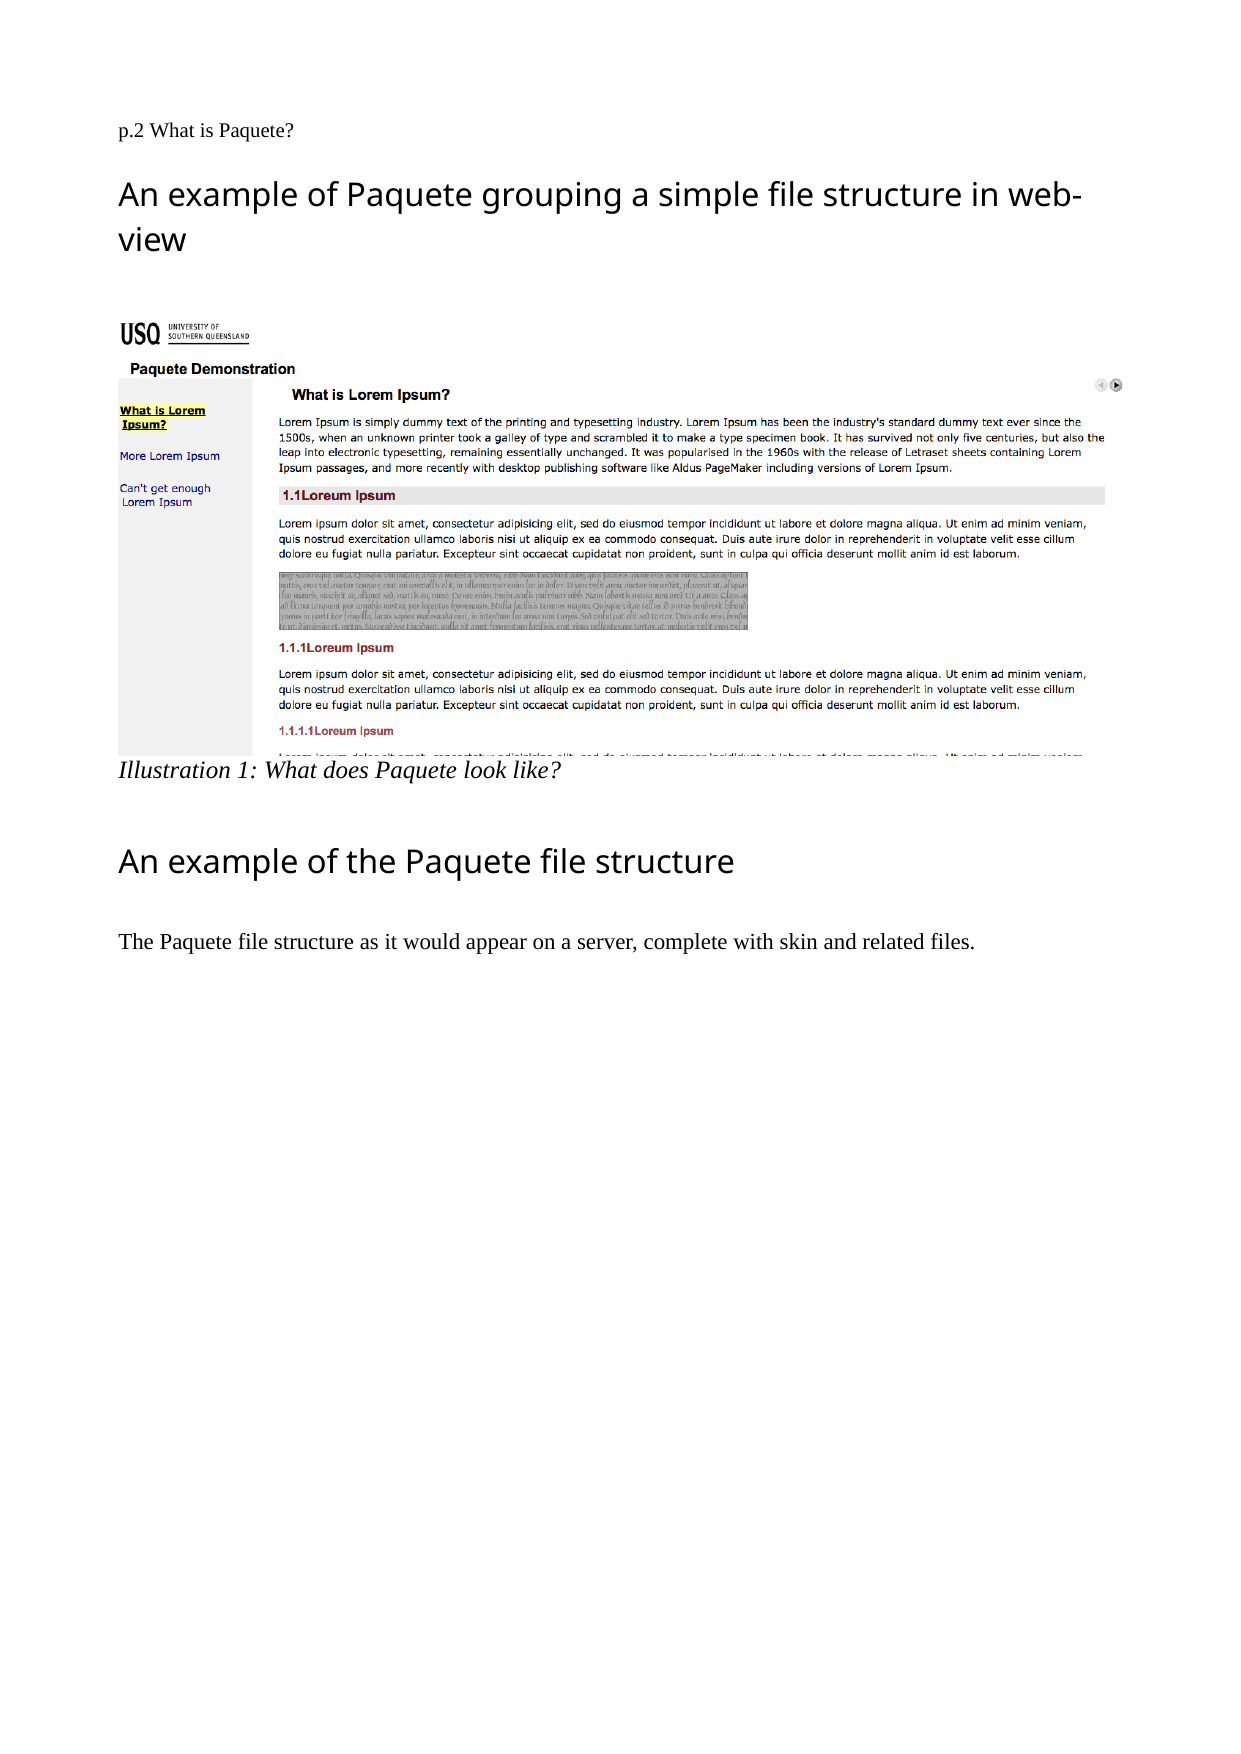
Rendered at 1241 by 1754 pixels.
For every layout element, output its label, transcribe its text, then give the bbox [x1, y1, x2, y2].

text Illustration 1: What does Paquete look like? [118, 756, 1122, 784]
text The Paquete file structure as it would appear on a server, complete with skin and related files. [118, 928, 1122, 954]
text An example of the Paquete file structure [118, 838, 1122, 883]
text An example of Paquete grouping a simple file structure in web-view [118, 172, 1122, 260]
picture [118, 318, 1123, 756]
